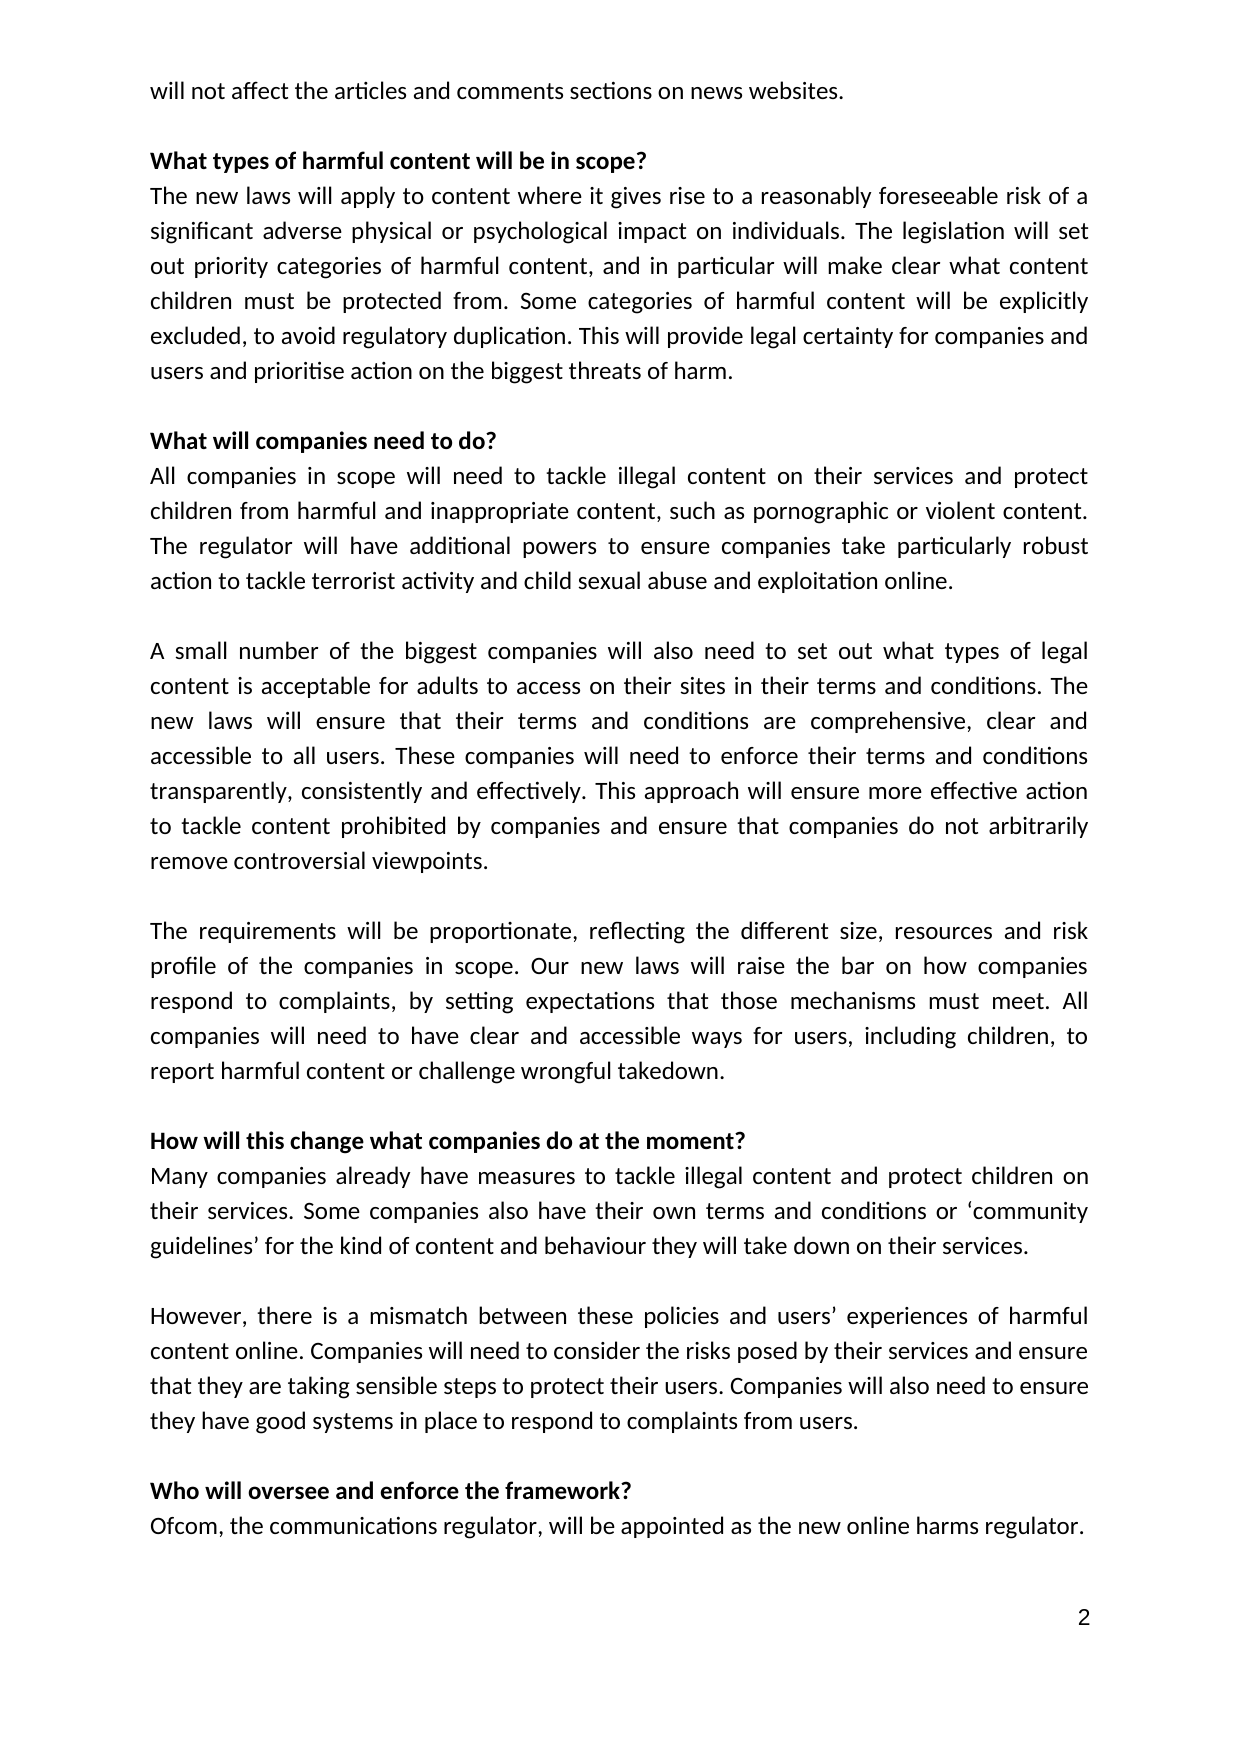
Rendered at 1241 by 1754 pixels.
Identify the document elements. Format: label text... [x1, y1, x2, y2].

text Ofcom, the communications regulator, will be appointed as the new online harms regulator. [150, 1510, 1090, 1541]
text What will companies need to do? [150, 425, 1090, 456]
text However, there is a mismatch between these policies and users’ experiences of harmful content online. Companies will need to consider the risks posed by their services and ensure that they are taking sensible steps to protect their users. Companies will also need to ensure they have good systems in place to respond to complaints from users. [150, 1300, 1090, 1436]
text Many companies already have measures to tackle illegal content and protect children on their services. Some companies also have their own terms and conditions or ‘community guidelines’ for the kind of content and behaviour they will take down on their services. [150, 1160, 1090, 1261]
text The requirements will be proportionate, reflecting the different size, resources and risk profile of the companies in scope. Our new laws will raise the bar on how companies respond to complaints, by setting expectations that those mechanisms must meet. All companies will need to have clear and accessible ways for users, including children, to report harmful content or challenge wrongful takedown. [150, 915, 1090, 1086]
text The new laws will apply to content where it gives rise to a reasonably foreseeable risk of a significant adverse physical or psychological impact on individuals. The legislation will set out priority categories of harmful content, and in particular will make clear what content children must be protected from. Some categories of harmful content will be explicitly excluded, to avoid regulatory duplication. This will provide legal certainty for companies and users and prioritise action on the biggest threats of harm. [150, 180, 1090, 386]
text All companies in scope will need to tackle illegal content on their services and protect children from harmful and inappropriate content, such as pornographic or violent content. The regulator will have additional powers to ensure companies take particularly robust action to tackle terrorist activity and child sexual abuse and exploitation online. [150, 460, 1090, 596]
text How will this change what companies do at the moment? [150, 1125, 1090, 1156]
text What types of harmful content will be in scope? [150, 145, 1090, 176]
text will not affect the articles and comments sections on news websites. [150, 75, 1090, 106]
text Who will oversee and enforce the framework? [150, 1475, 1090, 1506]
text A small number of the biggest companies will also need to set out what types of legal content is acceptable for adults to access on their sites in their terms and conditions. The new laws will ensure that their terms and conditions are comprehensive, clear and accessible to all users. These companies will need to enforce their terms and conditions transparently, consistently and effectively. This approach will ensure more effective action to tackle content prohibited by companies and ensure that companies do not arbitrarily remove controversial viewpoints. [150, 635, 1090, 876]
